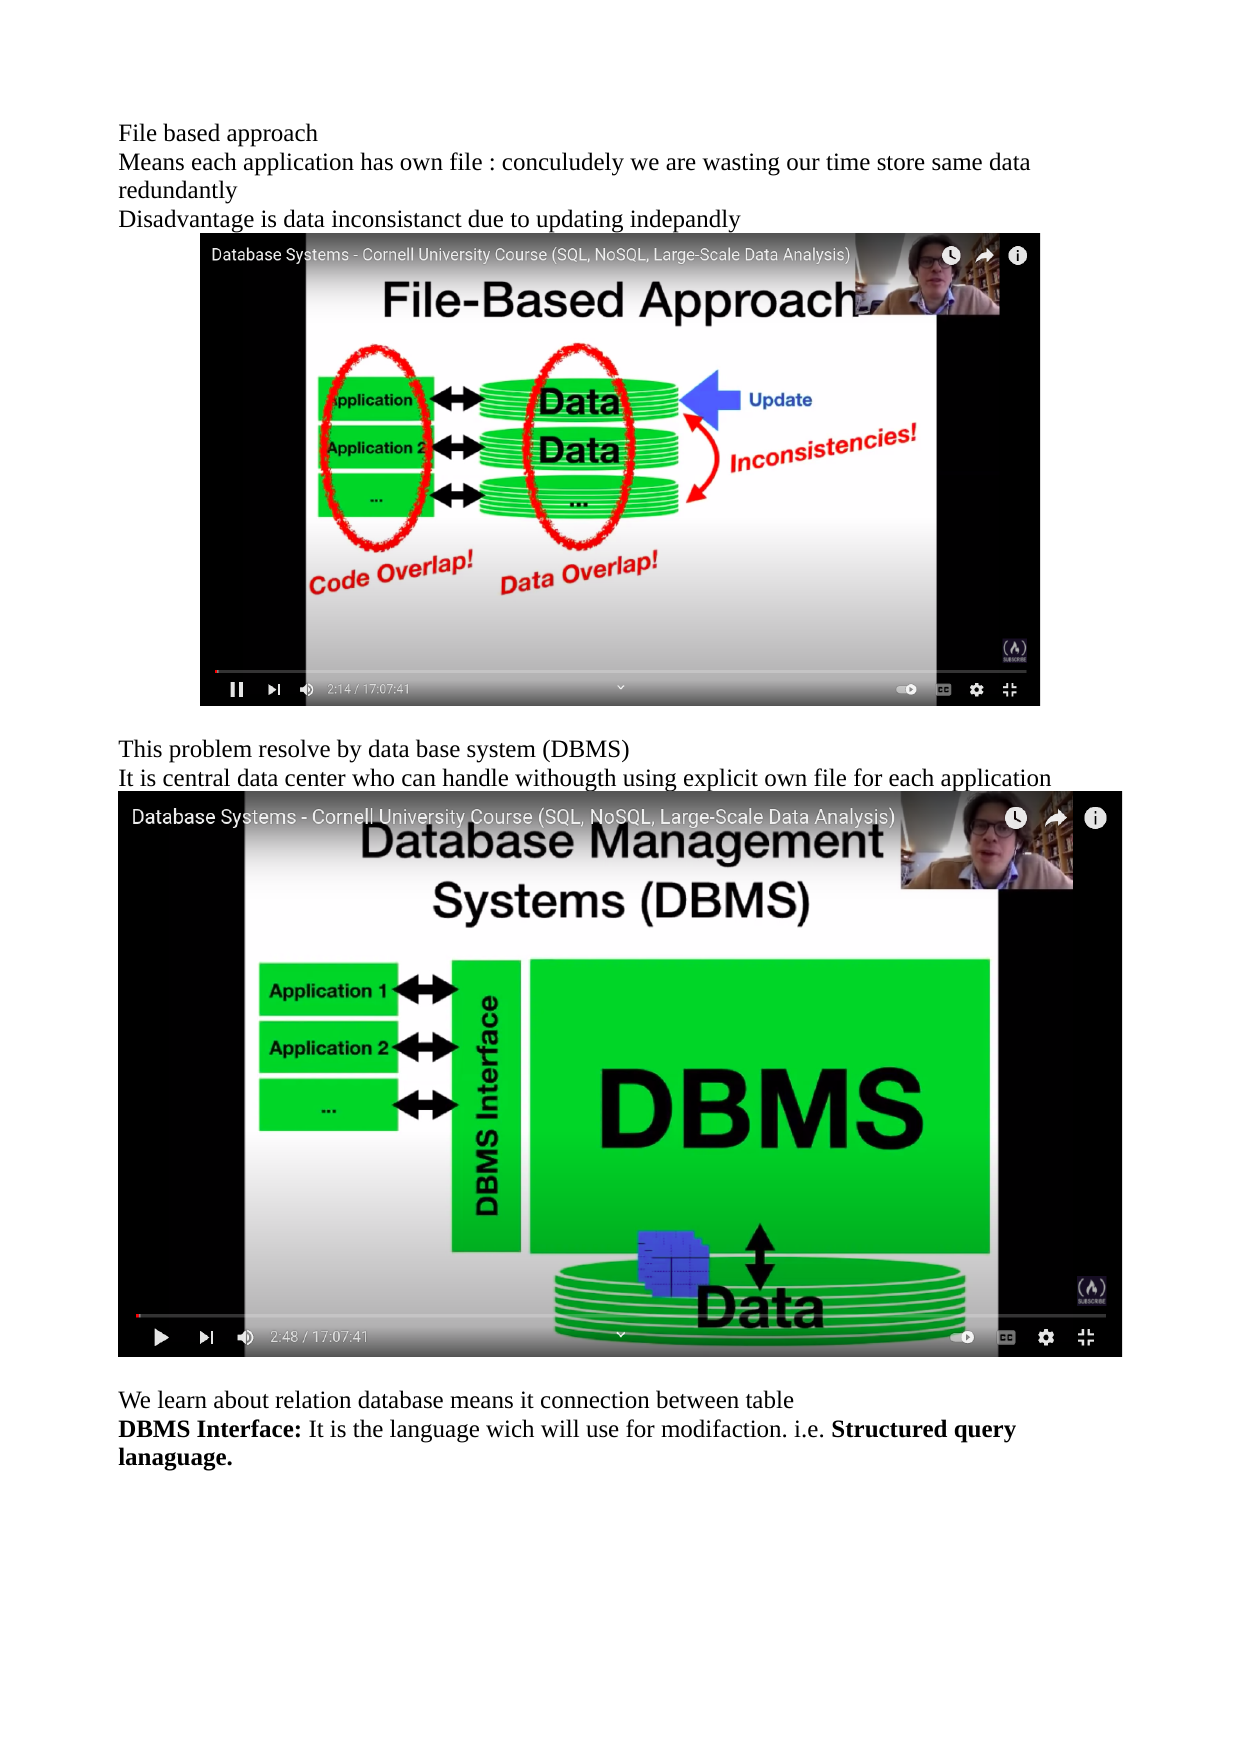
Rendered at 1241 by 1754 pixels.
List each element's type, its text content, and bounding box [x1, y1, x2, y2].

text Means each application has own file : conculudely we are wasting our time store same data redundantly [118, 147, 1122, 204]
text Disadvantage is data inconsistanct due to updating indepandly [118, 204, 1122, 233]
text We learn about relation database means it connection between table [118, 1385, 1122, 1414]
text This problem resolve by data base system (DBMS) [118, 734, 1122, 763]
text It is central data center who can handle withougth using explicit own file for each application [118, 763, 1122, 791]
text File based approach [118, 118, 1122, 147]
picture [118, 791, 1123, 1357]
text DBMS Interface: It is the language wich will use for modifaction. i.e. Structured query lanaguage. [118, 1414, 1122, 1471]
picture [200, 233, 1041, 706]
